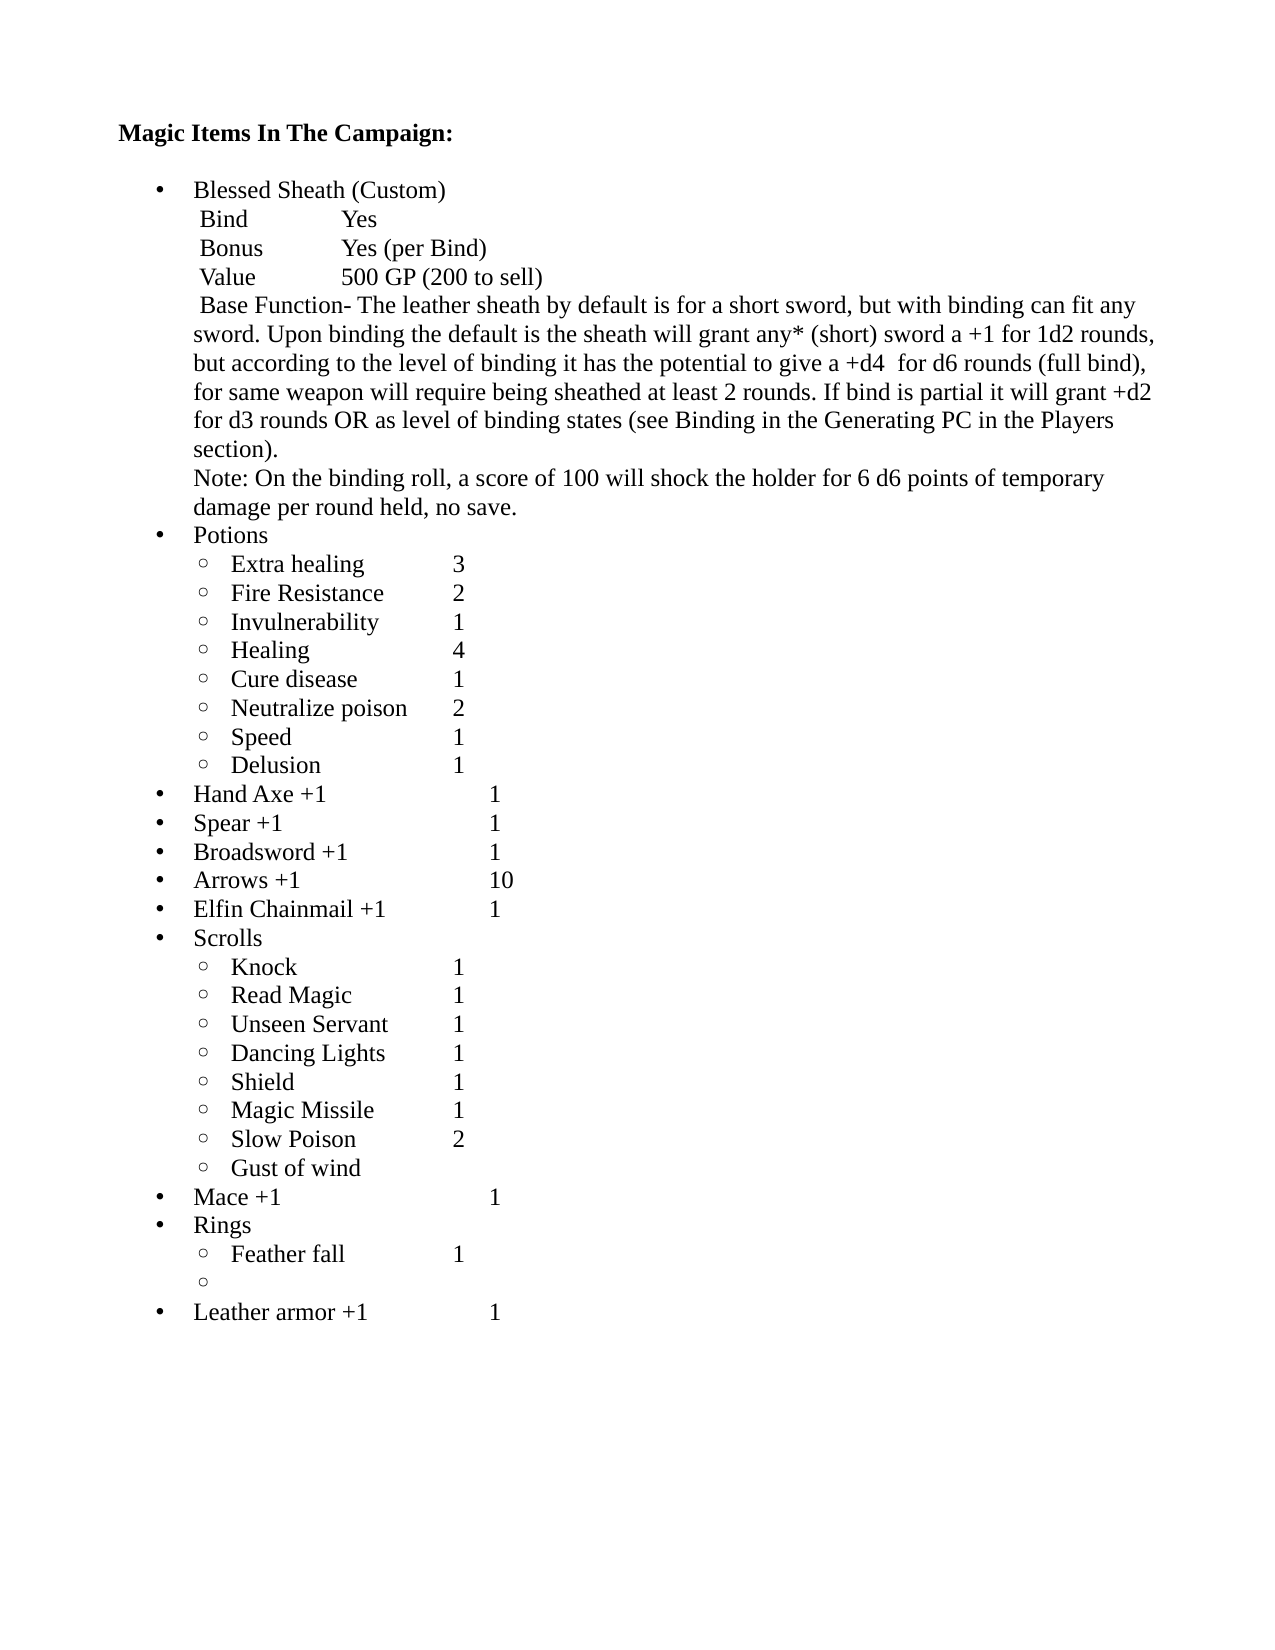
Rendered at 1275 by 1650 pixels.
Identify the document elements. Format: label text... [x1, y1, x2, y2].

list Extra healing 3 [193, 549, 1157, 578]
list Knock 1 [193, 952, 1157, 981]
list Shield 1 [193, 1067, 1157, 1096]
list Broadsword +1 1 [156, 837, 1157, 866]
list Elfin Chainmail +1 1 [156, 894, 1157, 923]
list Mace +1 1 [156, 1182, 1157, 1211]
list Arrows +1 10 [156, 866, 1157, 894]
list Spear +1 1 [156, 808, 1157, 837]
list Rings [156, 1211, 1157, 1239]
list Magic Missile 1 [193, 1096, 1157, 1124]
list Fire Resistance 2 [193, 578, 1157, 607]
list Unseen Servant 1 [193, 1009, 1157, 1038]
list Scrolls [156, 923, 1157, 952]
list Speed 1 [193, 722, 1157, 751]
list Blessed Sheath (Custom) Bind Yes Bonus Yes (per Bind) Value 500 GP (200 to sell) Base Function- The leather sheath by default is for a short sword, but with binding can fit any sword. Upon binding the default is the sheath will grant any* (short) sword a +1 for 1d2 rounds, but according to the level of binding it has the potential to give a +d4 for d6 rounds (full bind), for same weapon will require being sheathed at least 2 rounds. If bind is partial it will grant +d2 for d3 rounds OR as level of binding states (see Binding in the Generating PC in the Players section). Note: On the binding roll, a score of 100 will shock the holder for 6 d6 points of temporary damage per round held, no save. [156, 176, 1157, 521]
list Neutralize poison 2 [193, 693, 1157, 722]
list Potions [156, 521, 1157, 549]
list Feather fall 1 [193, 1239, 1157, 1268]
list Slow Poison 2 [193, 1124, 1157, 1153]
list Invulnerability 1 [193, 607, 1157, 636]
list Leather armor +1 1 [156, 1297, 1157, 1326]
list Cure disease 1 [193, 664, 1157, 693]
list Hand Axe +1 1 [156, 779, 1157, 808]
list Read Magic 1 [193, 981, 1157, 1009]
list Delusion 1 [193, 751, 1157, 779]
text Magic Items In The Campaign: [118, 118, 1157, 147]
list Dancing Lights 1 [193, 1038, 1157, 1067]
list Healing 4 [193, 636, 1157, 664]
list Gust of wind [193, 1153, 1157, 1182]
